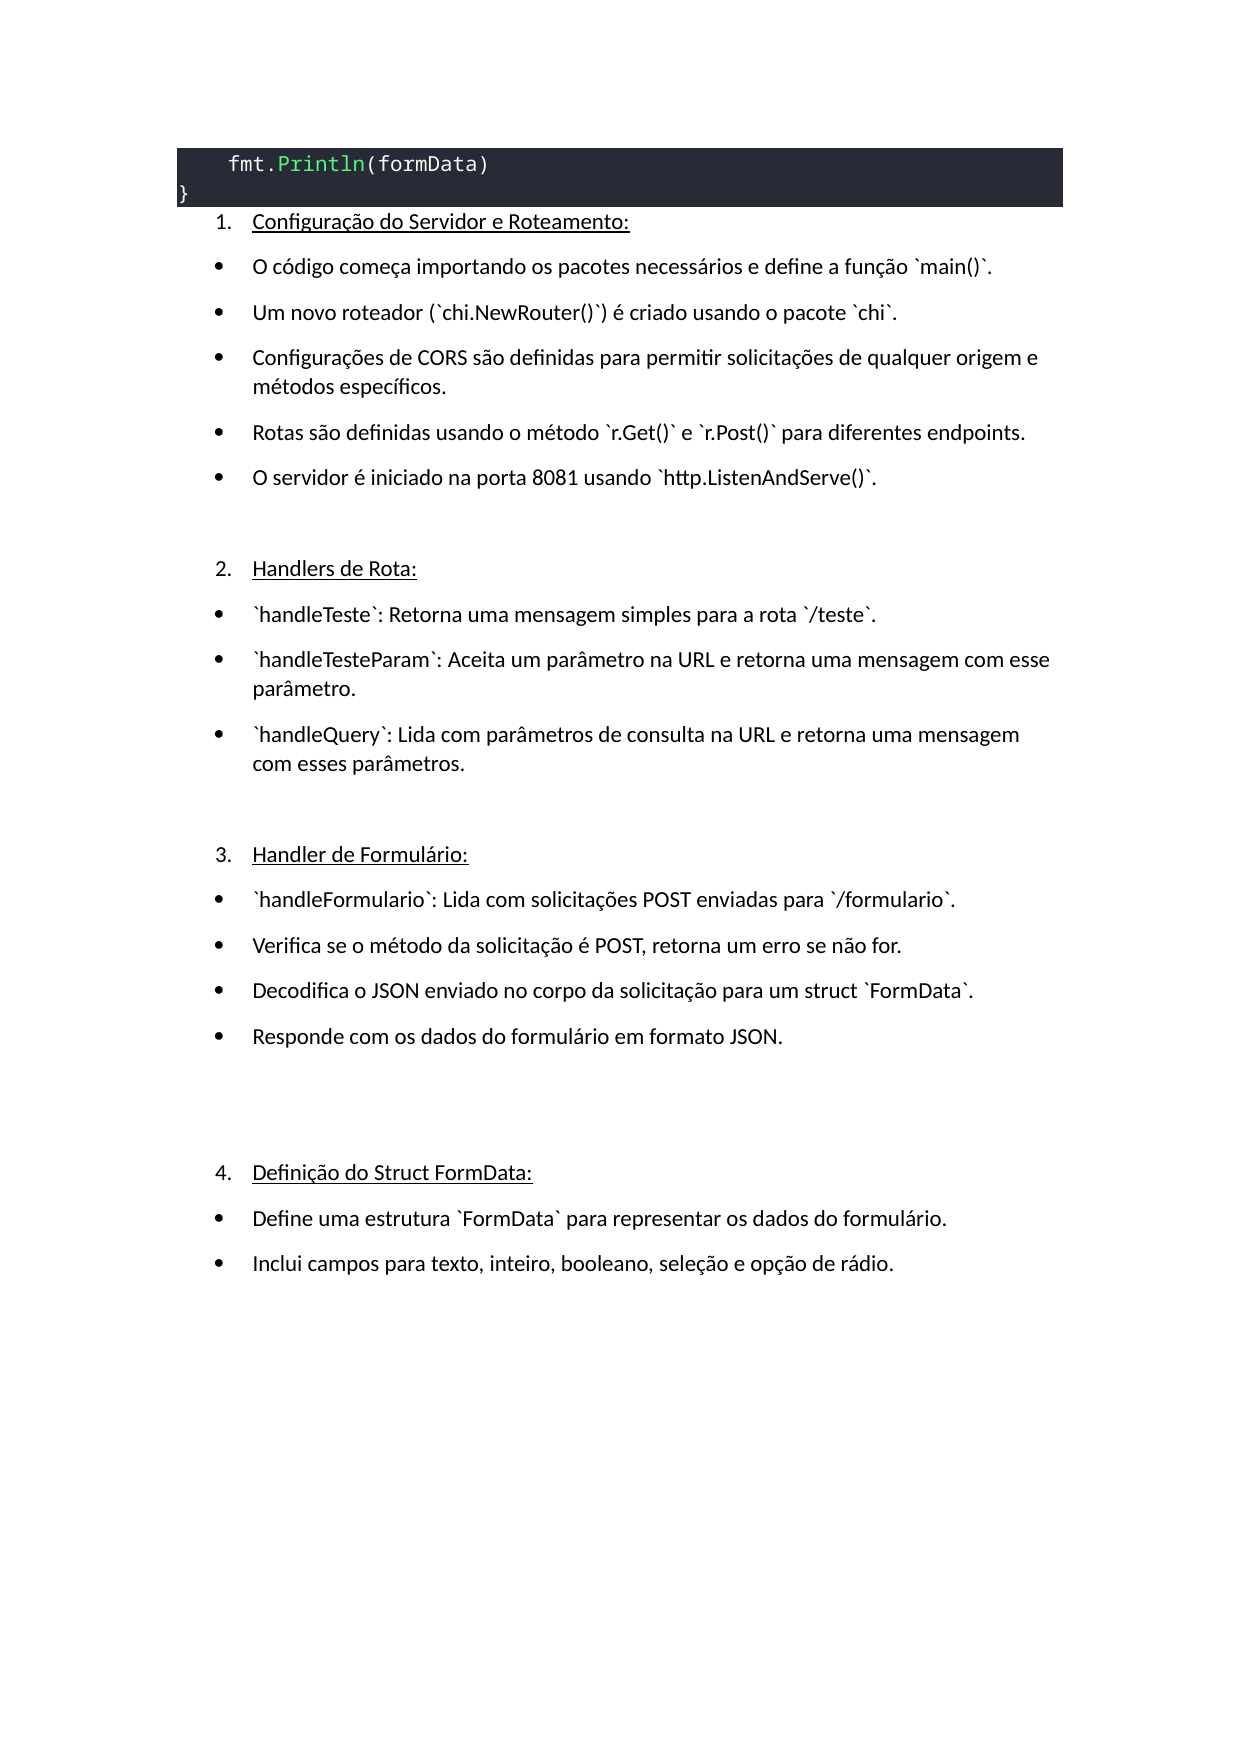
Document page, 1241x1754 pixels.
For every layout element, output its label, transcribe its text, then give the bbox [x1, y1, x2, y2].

text } [177, 177, 1063, 207]
list Definição do Struct FormData: [215, 1158, 1063, 1186]
list `handleTeste`: Retorna uma mensagem simples para a rota `/teste`. [215, 600, 1063, 628]
list Responde com os dados do formulário em formato JSON. [215, 1022, 1063, 1050]
list Inclui campos para texto, inteiro, booleano, seleção e opção de rádio. [215, 1249, 1063, 1277]
list Handler de Formulário: [215, 840, 1063, 868]
list Configurações de CORS são definidas para permitir solicitações de qualquer origem e métodos específicos. [215, 343, 1063, 400]
list Define uma estrutura `FormData` para representar os dados do formulário. [215, 1204, 1063, 1232]
list `handleQuery`: Lida com parâmetros de consulta na URL e retorna uma mensagem com esses parâmetros. [215, 720, 1063, 777]
list `handleFormulario`: Lida com solicitações POST enviadas para `/formulario`. [215, 885, 1063, 913]
list Configuração do Servidor e Roteamento: [215, 207, 1063, 235]
list Rotas são definidas usando o método `r.Get()` e `r.Post()` para diferentes endpoints. [215, 418, 1063, 446]
list Handlers de Rota: [215, 554, 1063, 582]
list Verifica se o método da solicitação é POST, retorna um erro se não for. [215, 931, 1063, 959]
list O código começa importando os pacotes necessários e define a função `main()`. [215, 252, 1063, 281]
list Decodifica o JSON enviado no corpo da solicitação para um struct `FormData`. [215, 976, 1063, 1004]
list `handleTesteParam`: Aceita um parâmetro na URL e retorna uma mensagem com esse parâmetro. [215, 646, 1063, 702]
text fmt.Println(formData) [177, 148, 1063, 177]
list O servidor é iniciado na porta 8081 usando `http.ListenAndServe()`. [215, 463, 1063, 491]
list Um novo roteador (`chi.NewRouter()`) é criado usando o pacote `chi`. [215, 298, 1063, 326]
